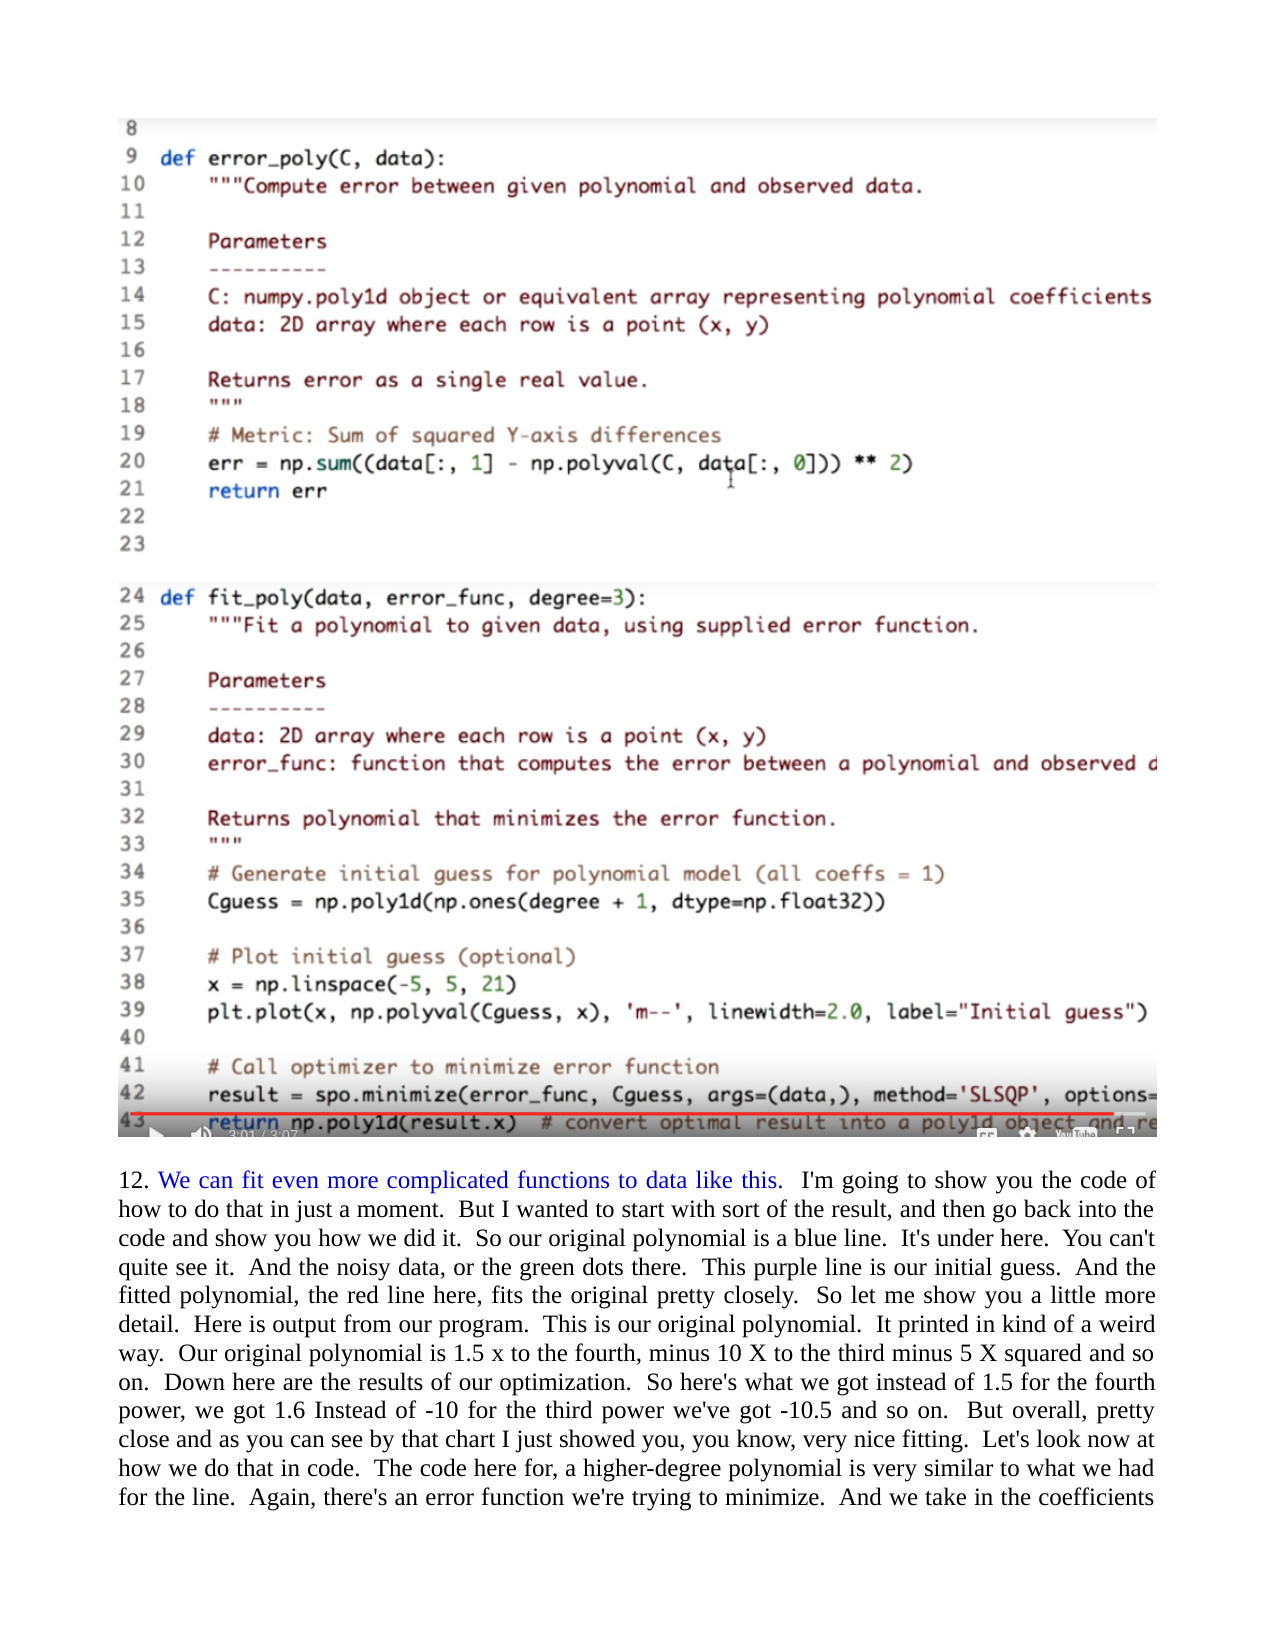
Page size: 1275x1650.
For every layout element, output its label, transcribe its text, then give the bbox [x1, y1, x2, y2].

picture [118, 582, 1157, 1137]
picture [118, 118, 1157, 554]
text 12. We can fit even more complicated functions to data like this. I'm going to show you the code of how to do that in just a moment. But I wanted to start with sort of the result, and then go back into the code and show you how we did it. So our original polynomial is a blue line. It's under here. You can't quite see it. And the noisy data, or the green dots there. This purple line is our initial guess. And the fitted polynomial, the red line here, fits the original pretty closely. So let me show you a little more detail. Here is output from our program. This is our original polynomial. It printed in kind of a weird way. Our original polynomial is 1.5 x to the fourth, minus 10 X to the third minus 5 X squared and so on. Down here are the results of our optimization. So here's what we got instead of 1.5 for the fourth power, we got 1.6 Instead of -10 for the third power we've got -10.5 and so on. But overall, pretty close and as you can see by that chart I just showed you, you know, very nice fitting. Let's look now at how we do that in code. The code here for, a higher-degree polynomial is very similar to what we had for the line. Again, there's an error function we're trying to minimize. And we take in the coefficients [118, 1166, 1157, 1511]
